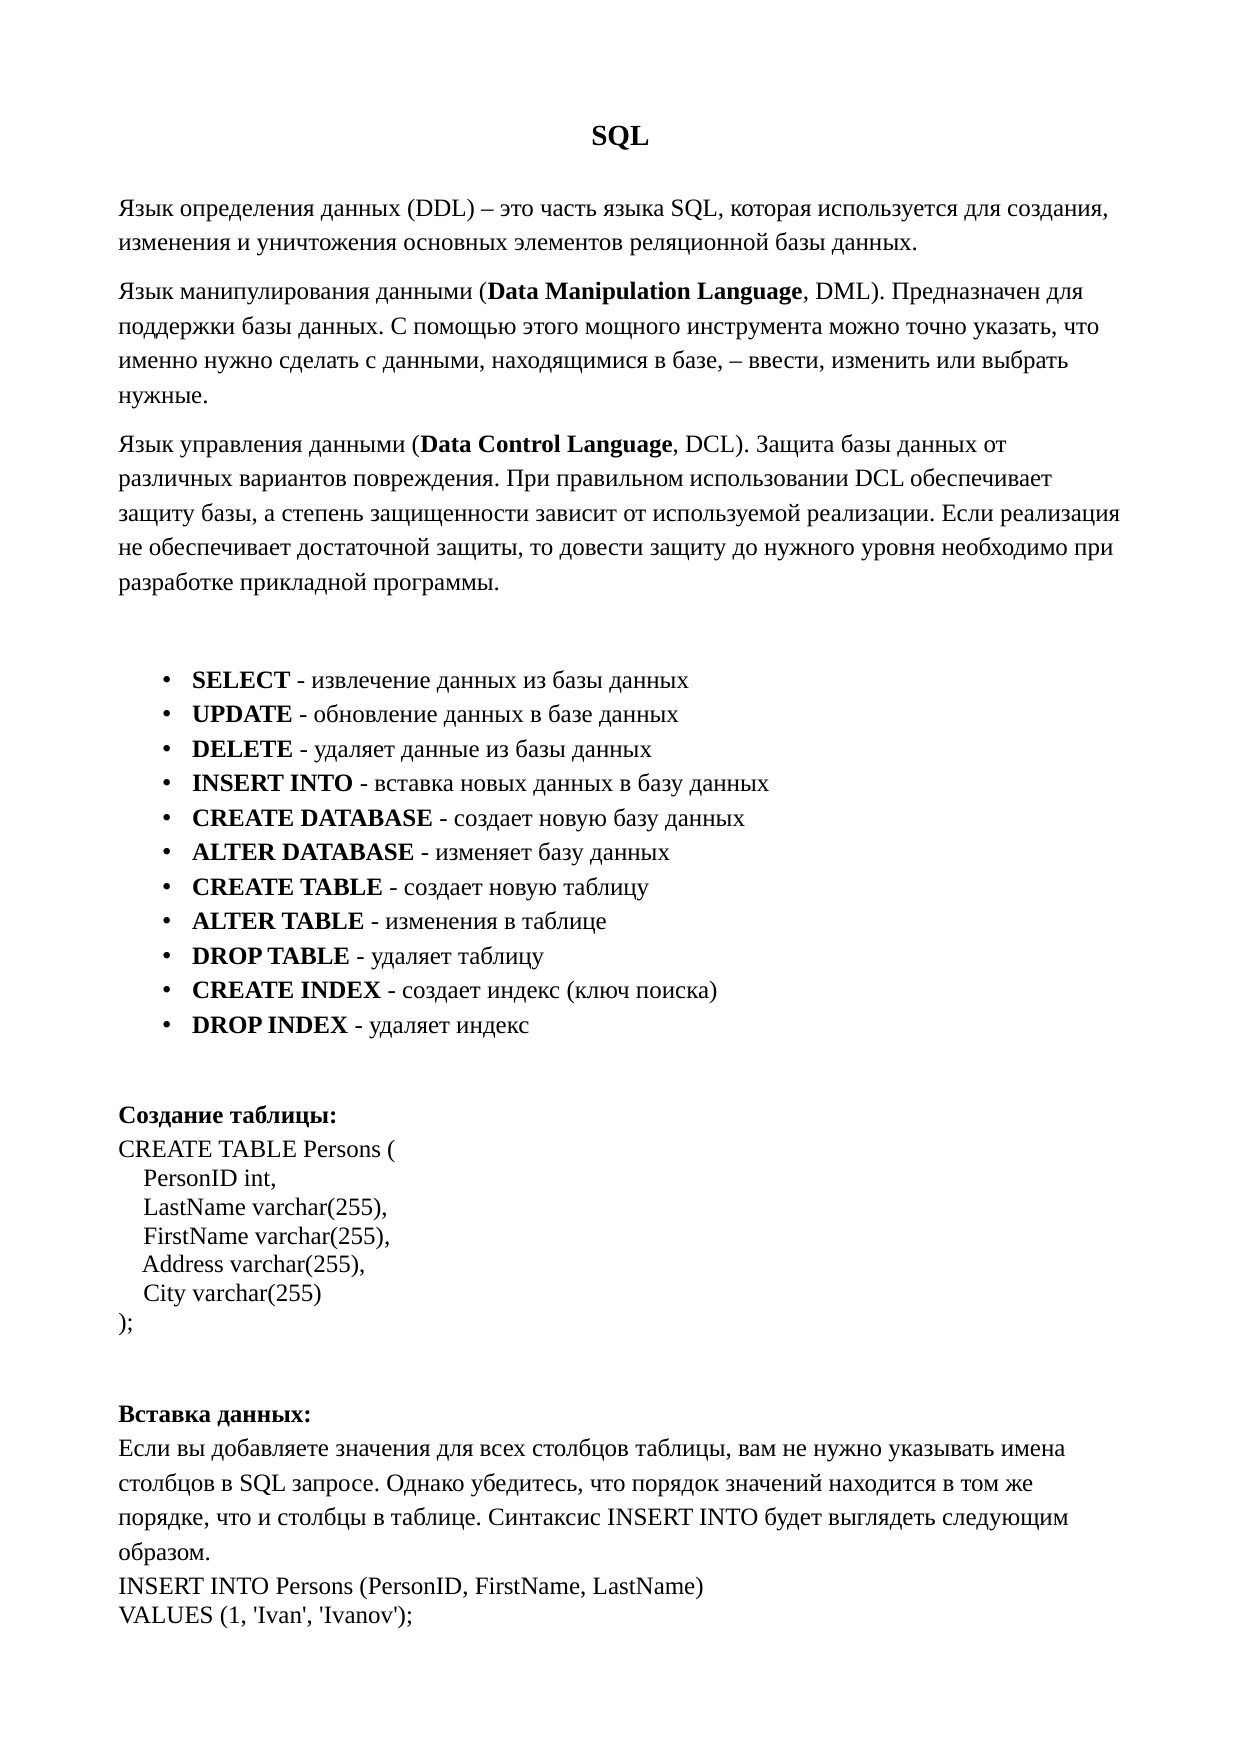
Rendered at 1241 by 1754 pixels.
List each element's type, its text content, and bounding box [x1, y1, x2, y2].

text FirstName varchar(255), [118, 1221, 1122, 1249]
text SQL [118, 118, 1122, 152]
text Язык манипулирования данными (Data Manipulation Language, DML). Предназначен для поддержки базы данных. С помощью этого мощного инструмента можно точно указать, что именно нужно сделать с данными, находящимися в базе, – ввести, изменить или выбрать нужные. [118, 276, 1122, 409]
list DELETE - удаляет данные из базы данных [162, 734, 1122, 763]
list ALTER TABLE - изменения в таблице [162, 906, 1122, 935]
text Язык определения данных (DDL) – это часть языка SQL, которая используется для создания, изменения и уничтожения основных элементов реляционной базы данных. [118, 193, 1122, 256]
list DROP TABLE - удаляет таблицу [162, 941, 1122, 969]
text Язык управления данными (Data Control Language, DCL). Защита базы данных от различных вариантов повреждения. При правильном использовании DCL обеспечивает защиту базы, а степень защищенности зависит от используемой реализации. Если реализация не обеспечивает достаточной защиты, то довести защиту до нужного уровня необходимо при разработке прикладной программы. [118, 429, 1122, 596]
text INSERT INTO Persons (PersonID, FirstName, LastName) [118, 1571, 1122, 1600]
text PersonID int, [118, 1163, 1122, 1192]
list UPDATE - обновление данных в базе данных [162, 699, 1122, 728]
text Вставка данных: [118, 1399, 1122, 1428]
text Если вы добавляете значения для всех столбцов таблицы, вам не нужно указывать имена столбцов в SQL запросе. Однако убедитесь, что порядок значений находится в том же порядке, что и столбцы в таблице. Синтаксис INSERT INTO будет выглядеть следующим образом. [118, 1433, 1122, 1566]
text City varchar(255) [118, 1278, 1122, 1307]
text LastName varchar(255), [118, 1192, 1122, 1221]
text Создание таблицы: [118, 1100, 1122, 1129]
list CREATE INDEX - создает индекс (ключ поиска) [162, 975, 1122, 1004]
list ALTER DATABASE - изменяет базу данных [162, 837, 1122, 866]
list INSERT INTO - вставка новых данных в базу данных [162, 768, 1122, 797]
text CREATE TABLE Persons ( [118, 1134, 1122, 1163]
list CREATE DATABASE - создает новую базу данных [162, 803, 1122, 832]
list SELECT - извлечение данных из базы данных [162, 665, 1122, 694]
text VALUES (1, 'Ivan', 'Ivanov'); [118, 1600, 1122, 1629]
text ); [118, 1307, 1122, 1336]
list DROP INDEX - удаляет индекс [162, 1010, 1122, 1038]
text Address varchar(255), [118, 1249, 1122, 1278]
list CREATE TABLE - создает новую таблицу [162, 872, 1122, 901]
